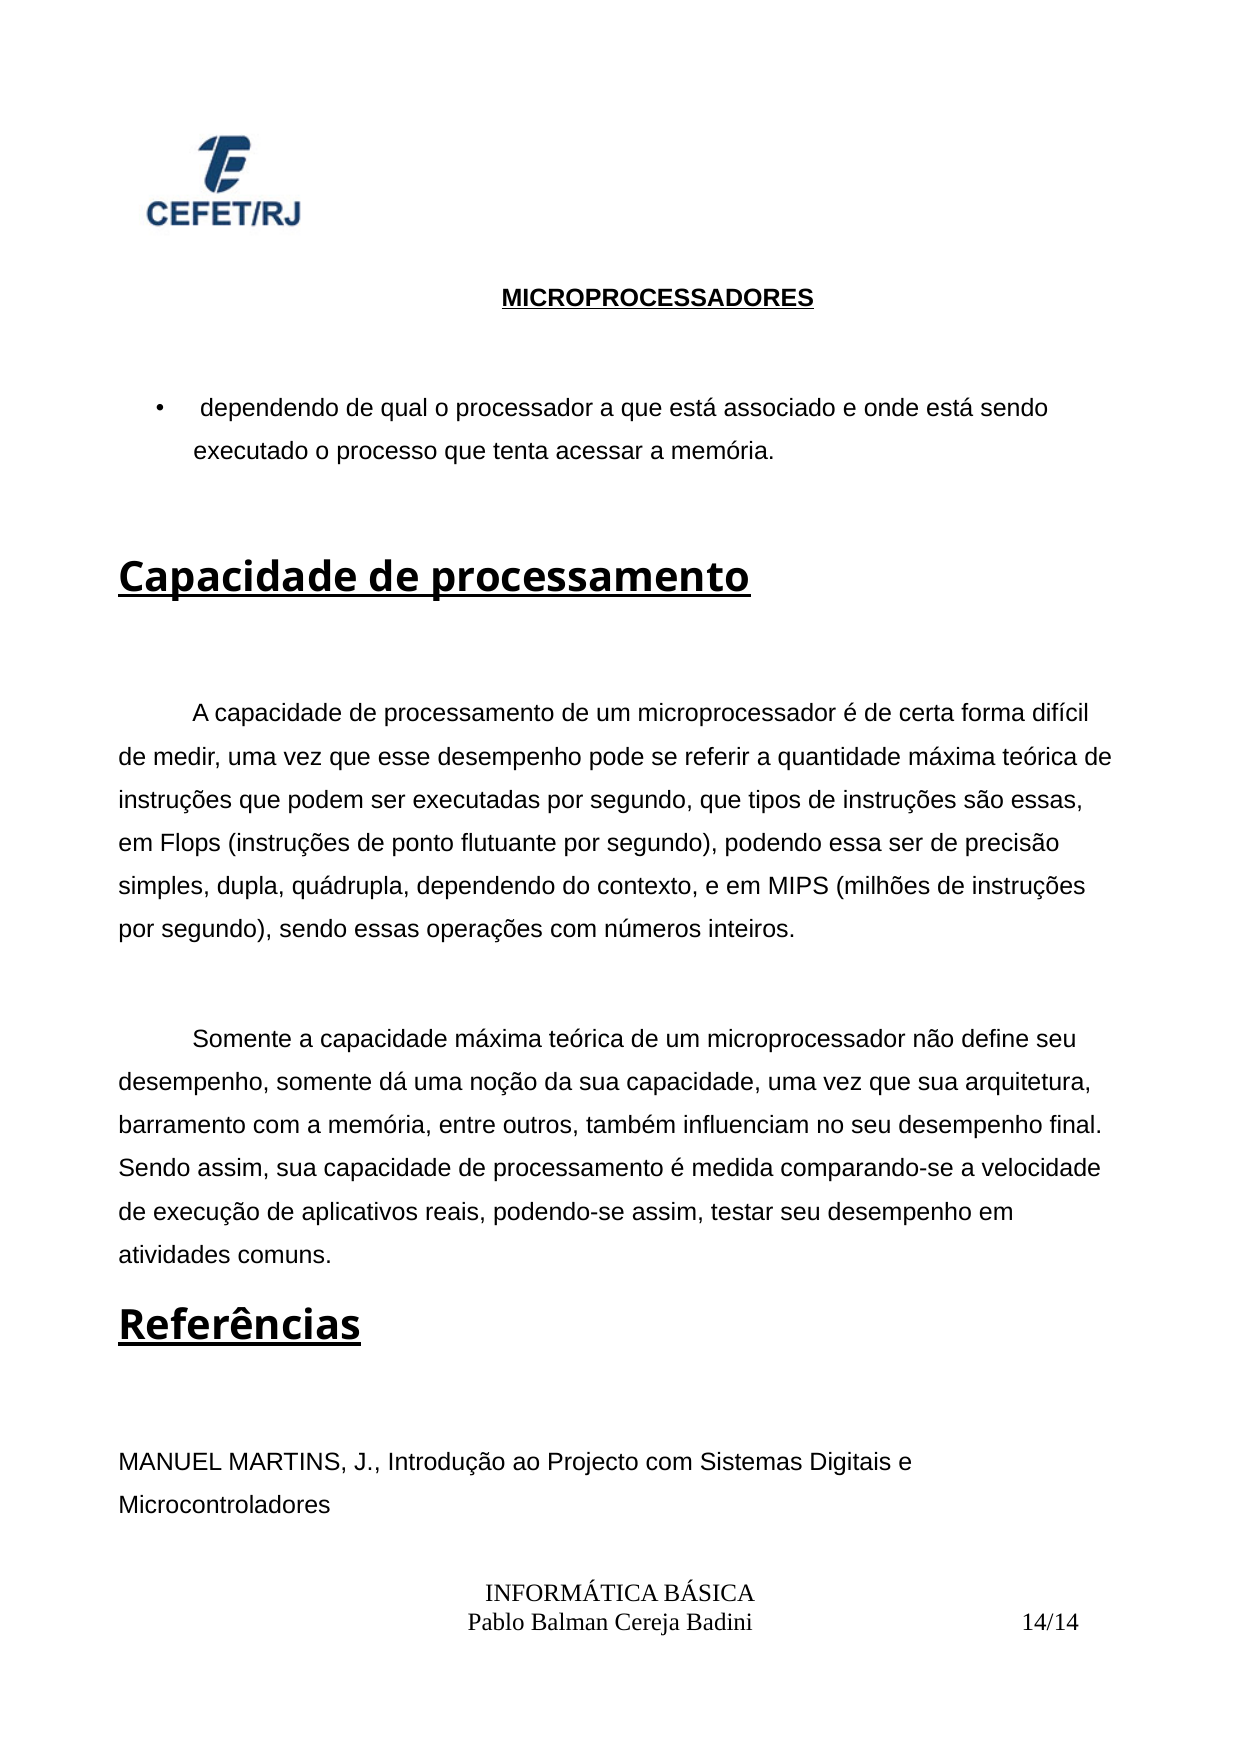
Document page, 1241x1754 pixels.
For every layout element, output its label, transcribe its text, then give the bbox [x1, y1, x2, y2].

text A capacidade de processamento de um microprocessador é de certa forma difícil de medir, uma vez que esse desempenho pode se referir a quantidade máxima teórica de instruções que podem ser executadas por segundo, que tipos de instruções são essas, em Flops (instruções de ponto flutuante por segundo), podendo essa ser de precisão simples, dupla, quádrupla, dependendo do contexto, e em MIPS (milhões de instruções por segundo), sendo essas operações com números inteiros. [118, 698, 1122, 943]
text MANUEL MARTINS, J., Introdução ao Projecto com Sistemas Digitais e Microcontroladores [118, 1447, 1122, 1518]
picture [129, 125, 318, 238]
text Referências [118, 1294, 1122, 1351]
list MICROPROCESSADORES [156, 283, 1122, 312]
text Capacidade de processamento [118, 546, 1122, 603]
list dependendo de qual o processador a que está associado e onde está sendo executado o processo que tenta acessar a memória. [156, 393, 1122, 465]
text Somente a capacidade máxima teórica de um microprocessador não define seu desempenho, somente dá uma noção da sua capacidade, uma vez que sua arquitetura, barramento com a memória, entre outros, também influenciam no seu desempenho final. Sendo assim, sua capacidade de processamento é medida comparando-se a velocidade de execução de aplicativos reais, podendo-se assim, testar seu desempenho em atividades comuns. [118, 1024, 1122, 1268]
